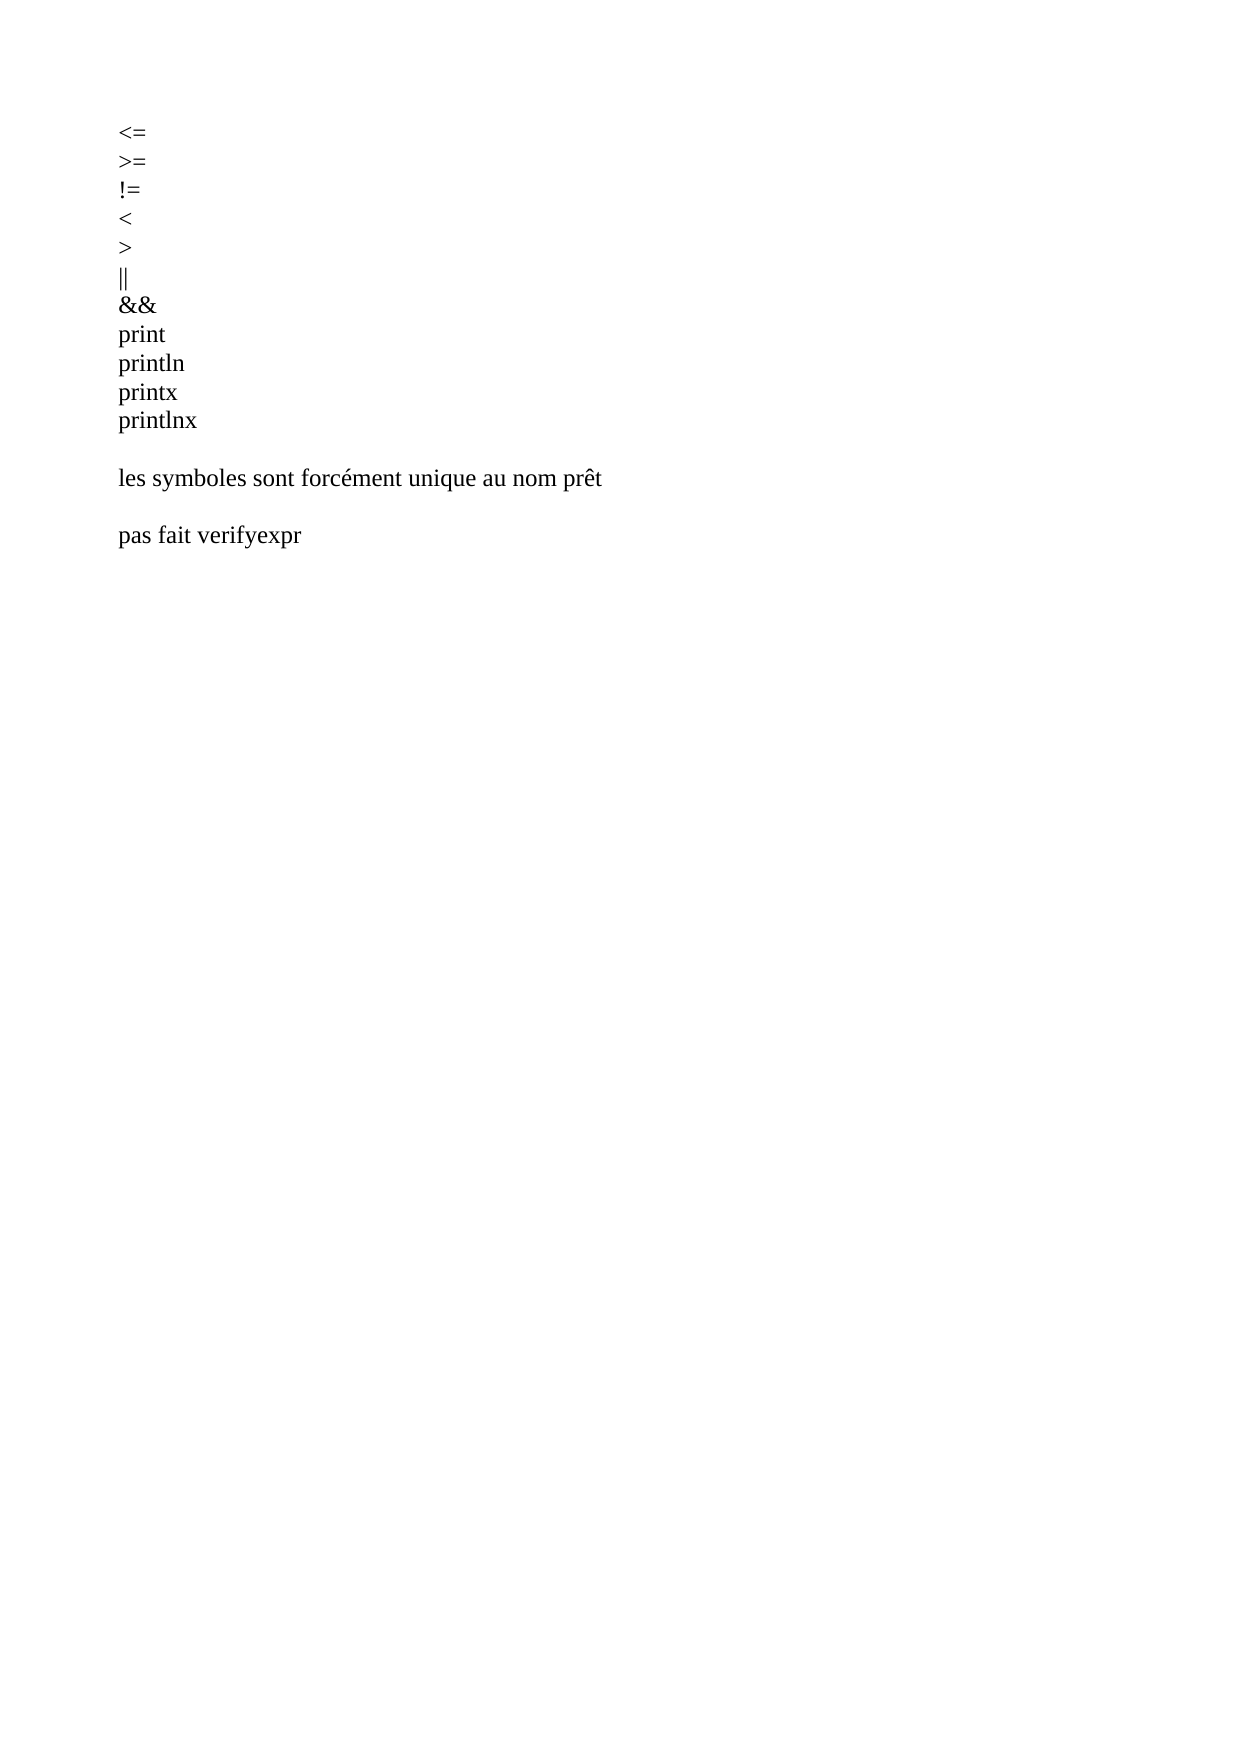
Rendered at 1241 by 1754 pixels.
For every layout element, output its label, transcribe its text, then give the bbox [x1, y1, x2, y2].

text >= [118, 147, 1122, 176]
text != [118, 176, 1122, 204]
text && [118, 291, 1122, 319]
text > [118, 233, 1122, 262]
text || [118, 262, 1122, 291]
text les symboles sont forcément unique au nom prêt [118, 463, 1122, 492]
text <= [118, 118, 1122, 147]
text printlnx [118, 406, 1122, 434]
text print [118, 319, 1122, 348]
text printx [118, 377, 1122, 406]
text pas fait verifyexpr [118, 521, 1122, 549]
text println [118, 348, 1122, 377]
text < [118, 204, 1122, 233]
